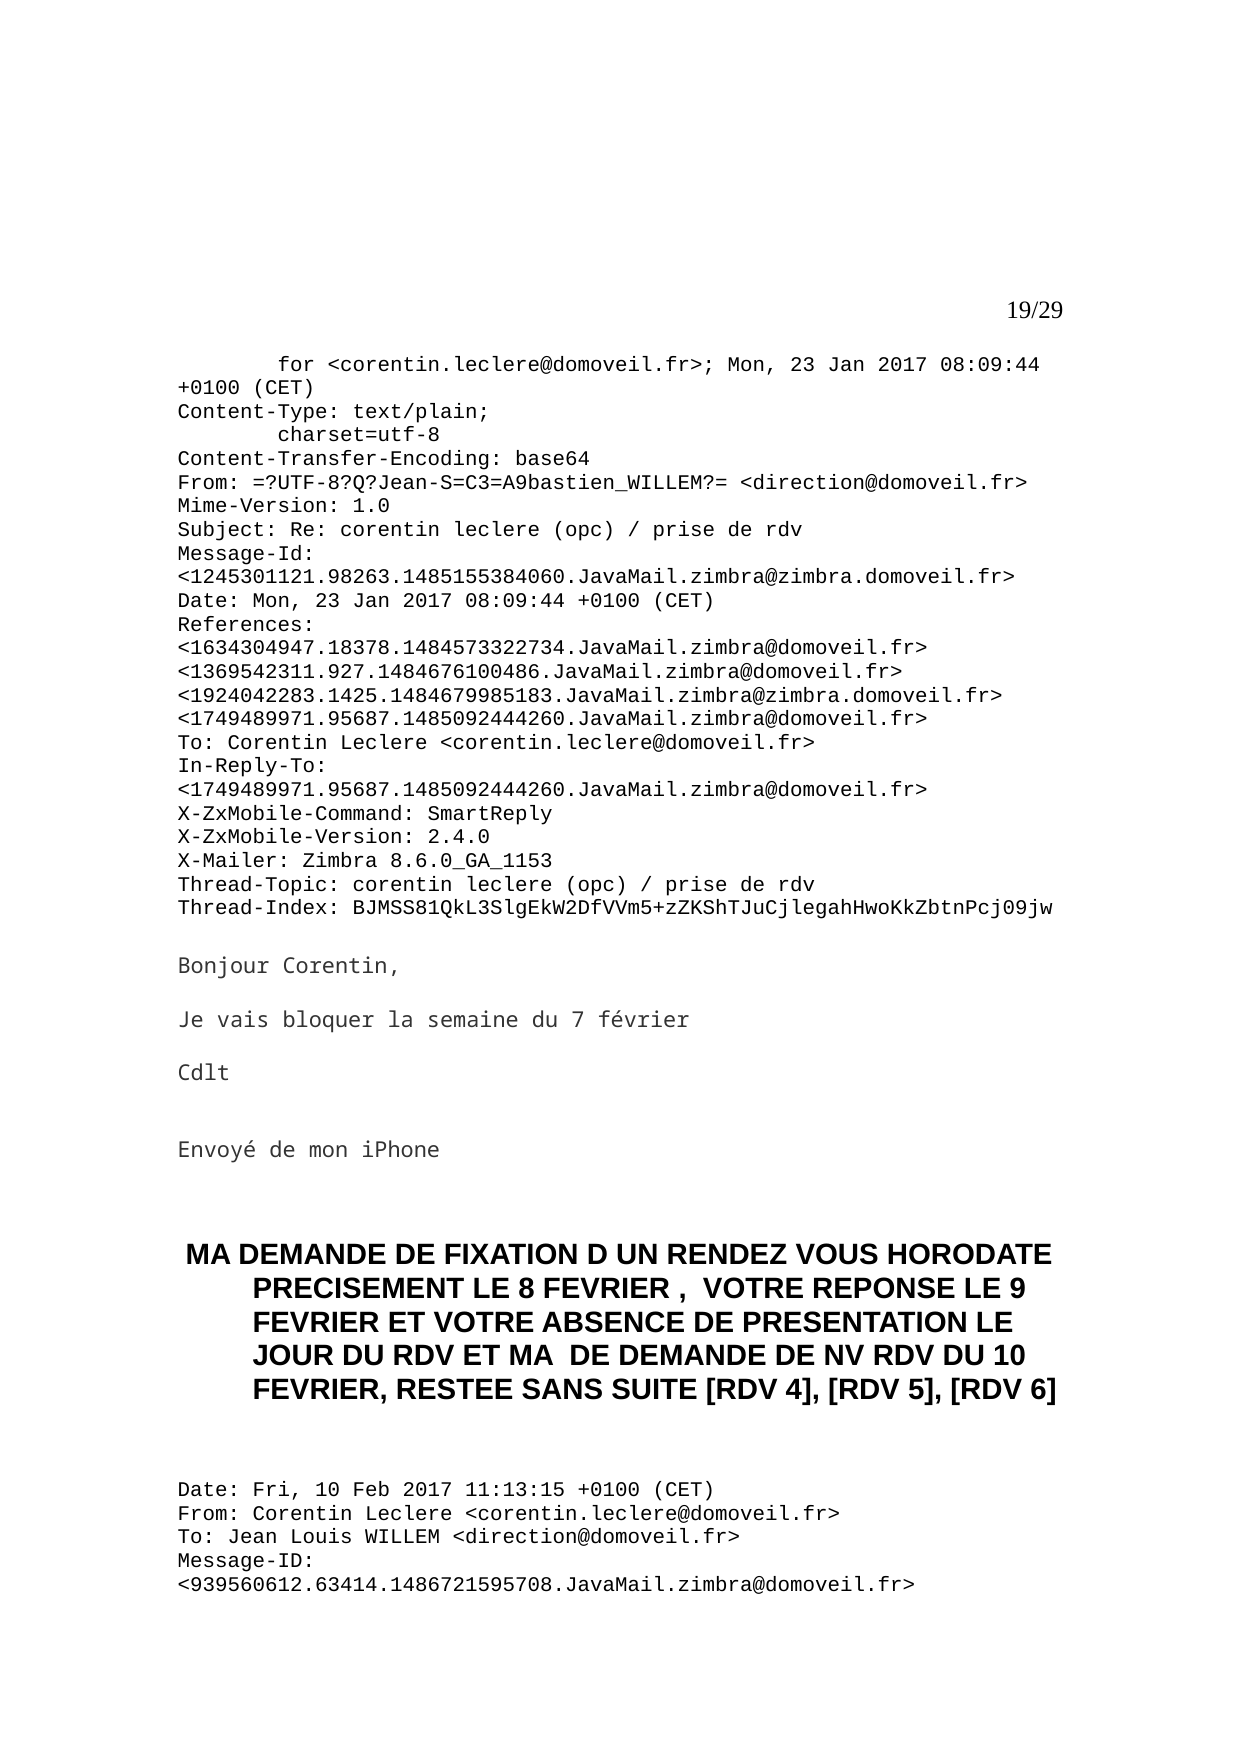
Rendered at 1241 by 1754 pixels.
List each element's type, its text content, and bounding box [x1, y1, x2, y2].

text From: Corentin Leclere <corentin.leclere@domoveil.fr> [177, 1503, 1063, 1526]
subtitle MA DEMANDE DE FIXATION D UN RENDEZ VOUS HORODATE PRECISEMENT LE 8 FEVRIER , VOTRE REPONSE LE 9 FEVRIER ET VOTRE ABSENCE DE PRESENTATION LE JOUR DU RDV ET MA DE DEMANDE DE NV RDV DU 10 FEVRIER, RESTEE SANS SUITE [RDV 4], [RDV 5], [RDV 6] [177, 1237, 1063, 1406]
text In-Reply-To: <1749489971.95687.1485092444260.JavaMail.zimbra@domoveil.fr> [177, 756, 1063, 803]
text Message-Id: <1245301121.98263.1485155384060.JavaMail.zimbra@zimbra.domoveil.fr> [177, 543, 1063, 590]
text X-ZxMobile-Command: SmartReply [177, 803, 1063, 826]
text Date: Mon, 23 Jan 2017 08:09:44 +0100 (CET) [177, 590, 1063, 614]
text Content-Type: text/plain; [177, 401, 1063, 424]
text Thread-Topic: corentin leclere (opc) / prise de rdv [177, 874, 1063, 897]
text To: Corentin Leclere <corentin.leclere@domoveil.fr> [177, 732, 1063, 756]
text Bonjour Corentin, Je vais bloquer la semaine du 7 février Cdlt Envoyé de mon iPhone [177, 951, 1063, 1164]
text Date: Fri, 10 Feb 2017 11:13:15 +0100 (CET) [177, 1479, 1063, 1503]
text X-ZxMobile-Version: 2.4.0 [177, 826, 1063, 850]
text References: <1634304947.18378.1484573322734.JavaMail.zimbra@domoveil.fr> <1369542311.927.1484676100486.JavaMail.zimbra@domoveil.fr> <1924042283.1425.1484679985183.JavaMail.zimbra@zimbra.domoveil.fr> <1749489971.95687.1485092444260.JavaMail.zimbra@domoveil.fr> [177, 614, 1063, 732]
text Content-Transfer-Encoding: base64 [177, 448, 1063, 472]
text Message-ID: <939560612.63414.1486721595708.JavaMail.zimbra@domoveil.fr> [177, 1550, 1063, 1597]
text From: =?UTF-8?Q?Jean-S=C3=A9bastien_WILLEM?= <direction@domoveil.fr> [177, 472, 1063, 495]
text for <corentin.leclere@domoveil.fr>; Mon, 23 Jan 2017 08:09:44 +0100 (CET) [177, 353, 1063, 401]
text To: Jean Louis WILLEM <direction@domoveil.fr> [177, 1526, 1063, 1550]
text charset=utf-8 [177, 424, 1063, 448]
text Mime-Version: 1.0 [177, 495, 1063, 519]
text X-Mailer: Zimbra 8.6.0_GA_1153 [177, 850, 1063, 874]
text Subject: Re: corentin leclere (opc) / prise de rdv [177, 519, 1063, 543]
text Thread-Index: BJMSS81QkL3SlgEkW2DfVVm5+zZKShTJuCjlegahHwoKkZbtnPcj09jw [177, 897, 1063, 921]
